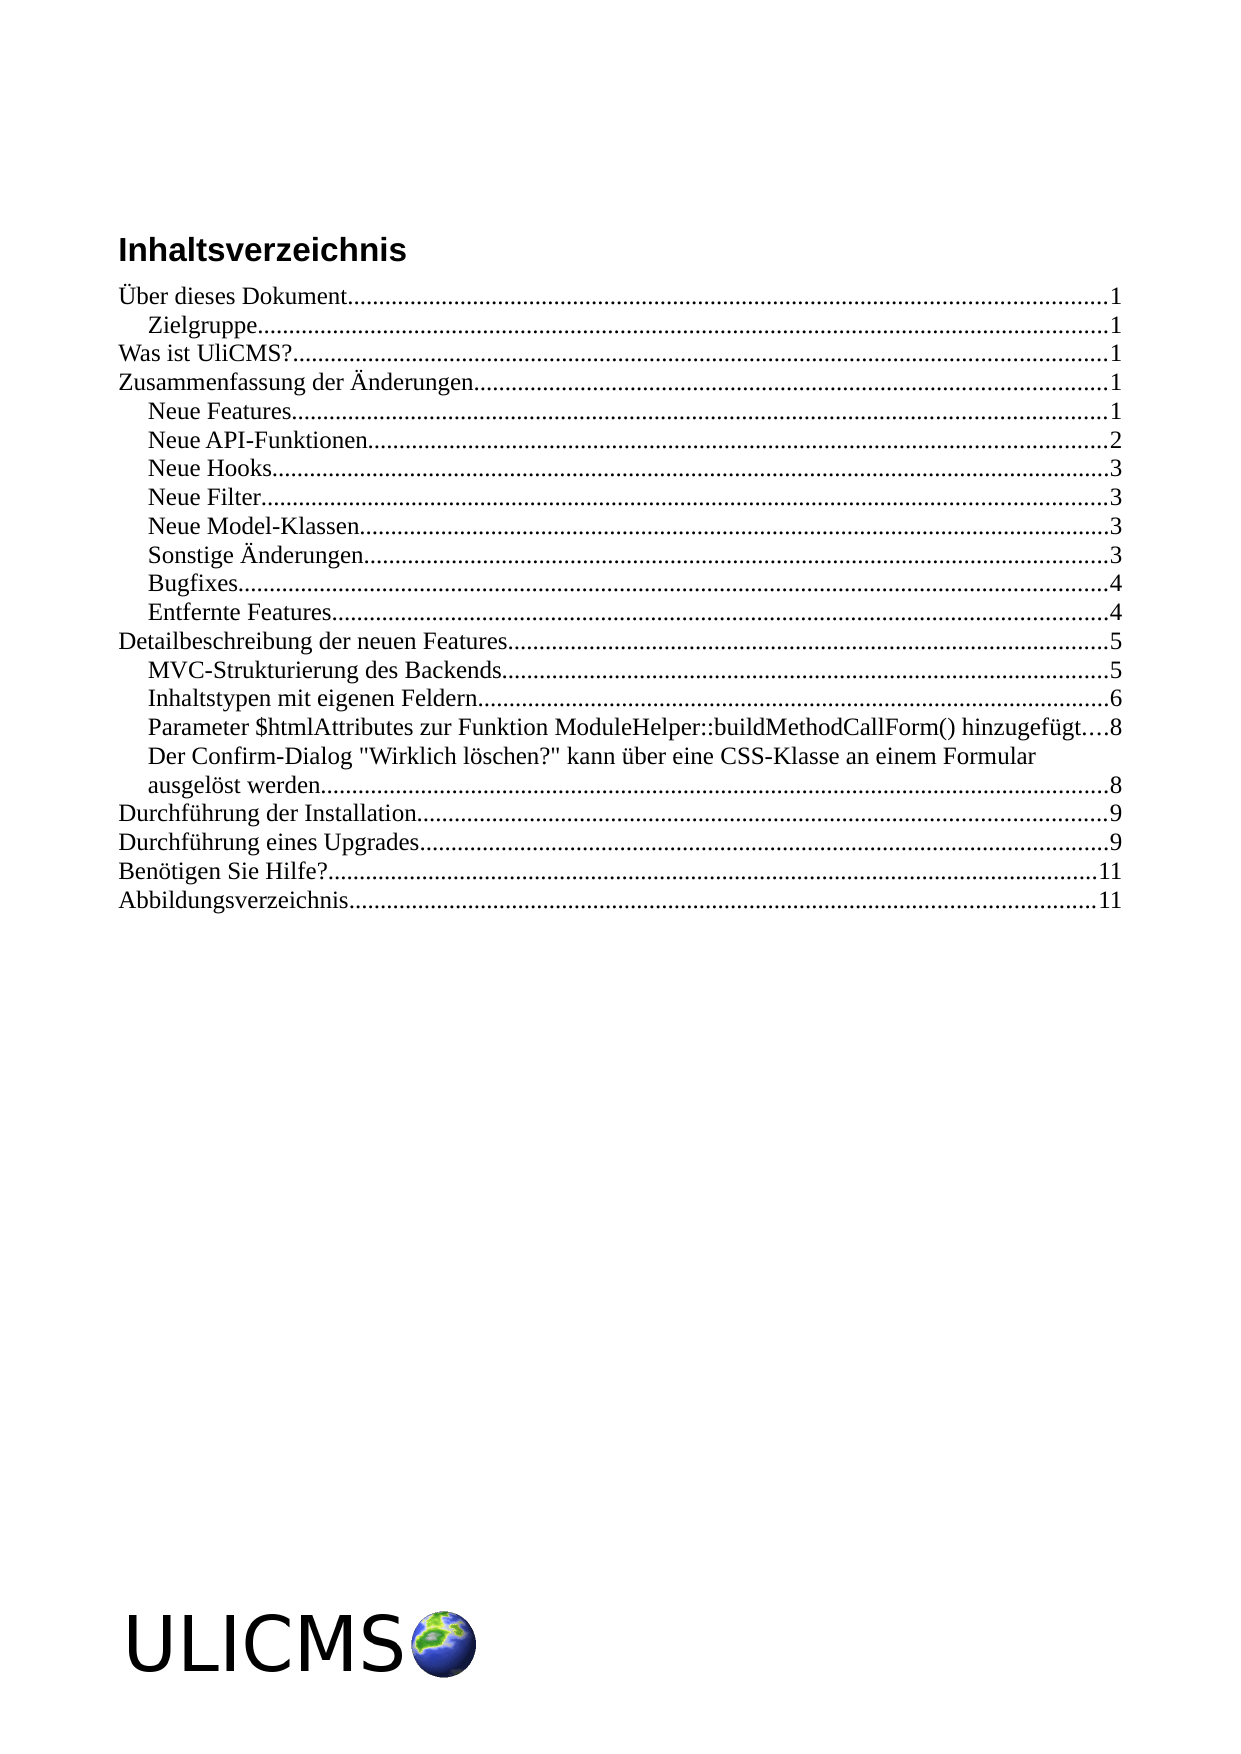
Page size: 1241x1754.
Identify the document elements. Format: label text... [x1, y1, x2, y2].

text Was ist UliCMS? 1 [118, 338, 1122, 367]
text Neue Model-Klassen 3 [148, 511, 1122, 540]
text Benötigen Sie Hilfe? 11 [118, 856, 1122, 885]
text MVC-Strukturierung des Backends 5 [148, 655, 1122, 683]
text Bugfixes 4 [148, 568, 1122, 597]
text Neue API-Funktionen 2 [148, 425, 1122, 453]
text Detailbeschreibung der neuen Features 5 [118, 626, 1122, 655]
text Neue Features 1 [148, 396, 1122, 425]
subtitle Inhaltsverzeichnis [118, 230, 1122, 268]
text Parameter $htmlAttributes zur Funktion ModuleHelper::buildMethodCallForm() hinzugefügt 8 [148, 712, 1122, 741]
text Neue Filter 3 [148, 482, 1122, 511]
text Entfernte Features 4 [148, 597, 1122, 626]
text Inhaltstypen mit eigenen Feldern 6 [148, 683, 1122, 712]
text Über dieses Dokument 1 [118, 281, 1122, 310]
text Zielgruppe 1 [148, 310, 1122, 338]
text Neue Hooks 3 [148, 453, 1122, 482]
text Sonstige Änderungen 3 [148, 540, 1122, 568]
text Durchführung der Installation 9 [118, 798, 1122, 827]
text Durchführung eines Upgrades 9 [118, 827, 1122, 856]
picture [118, 1607, 479, 1681]
text Der Confirm-Dialog "Wirklich löschen?" kann über eine CSS-Klasse an einem Formular ausgelöst werden 8 [148, 741, 1122, 798]
text Abbildungsverzeichnis 11 [118, 885, 1122, 913]
text Zusammenfassung der Änderungen 1 [118, 367, 1122, 396]
